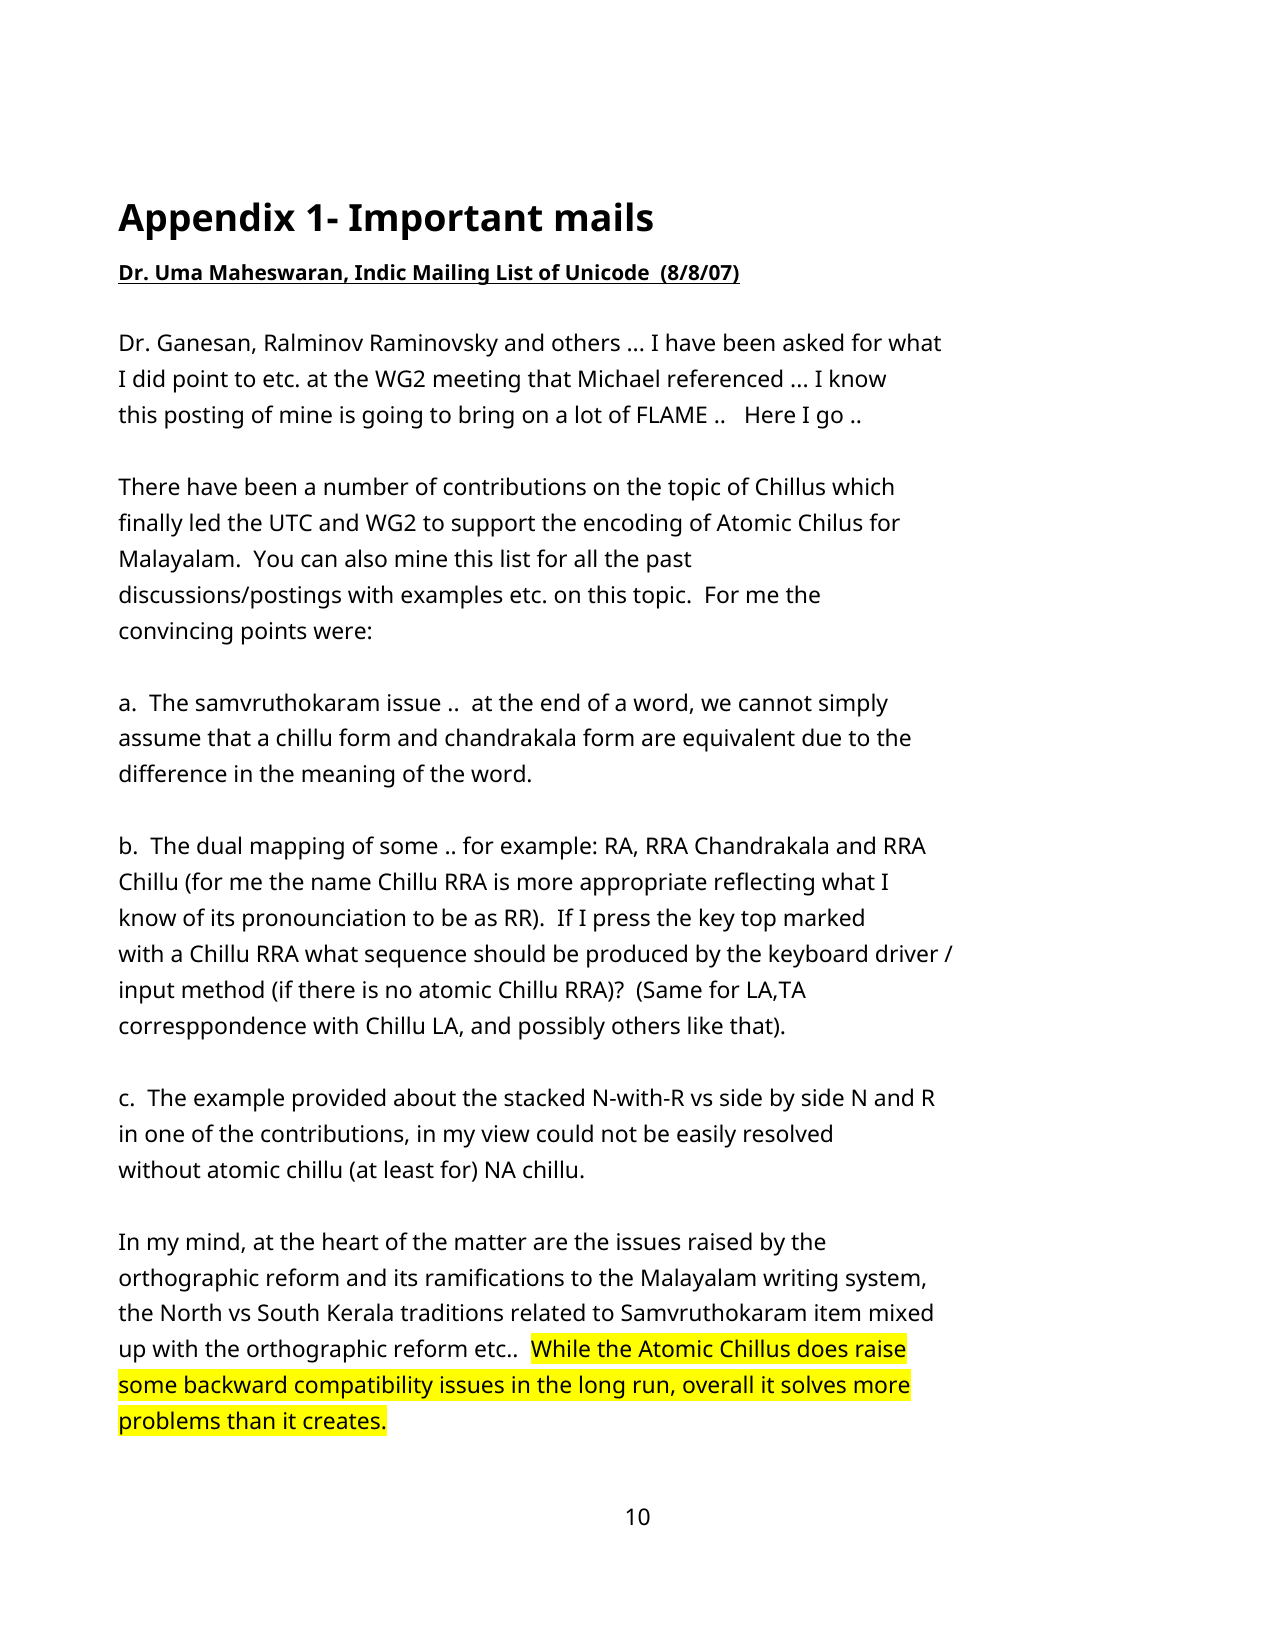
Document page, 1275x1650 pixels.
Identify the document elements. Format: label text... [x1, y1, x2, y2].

text Dr. Ganesan, Ralminov Raminovsky and others ... I have been asked for what I did point to etc. at the WG2 meeting that Michael referenced ... I know this posting of mine is going to bring on a lot of FLAME .. Here I go .. There have been a number of contributions on the topic of Chillus which finally led the UTC and WG2 to support the encoding of Atomic Chilus for Malayalam. You can also mine this list for all the past discussions/postings with examples etc. on this topic. For me the convincing points were: a. The samvruthokaram issue .. at the end of a word, we cannot simply assume that a chillu form and chandrakala form are equivalent due to the difference in the meaning of the word. b. The dual mapping of some .. for example: RA, RRA Chandrakala and RRA Chillu (for me the name Chillu RRA is more appropriate reflecting what I know of its pronounciation to be as RR). If I press the key top marked with a Chillu RRA what sequence should be produced by the keyboard driver / input method (if there is no atomic Chillu RRA)? (Same for LA,TA corresppondence with Chillu LA, and possibly others like that). c. The example provided about the stacked N-with-R vs side by side N and R in one of the contributions, in my view could not be easily resolved without atomic chillu (at least for) NA chillu. In my mind, at the heart of the matter are the issues raised by the orthographic reform and its ramifications to the Malayalam writing system, the North vs South Kerala traditions related to Samvruthokaram item mixed up with the orthographic reform etc.. While the Atomic Chillus does raise some backward compatibility issues in the long run, overall it solves more problems than it creates. [118, 327, 1157, 1436]
text Dr. Uma Maheswaran, Indic Mailing List of Unicode (8/8/07) [118, 258, 1157, 287]
subtitle Appendix 1- Important mails [118, 192, 1157, 243]
